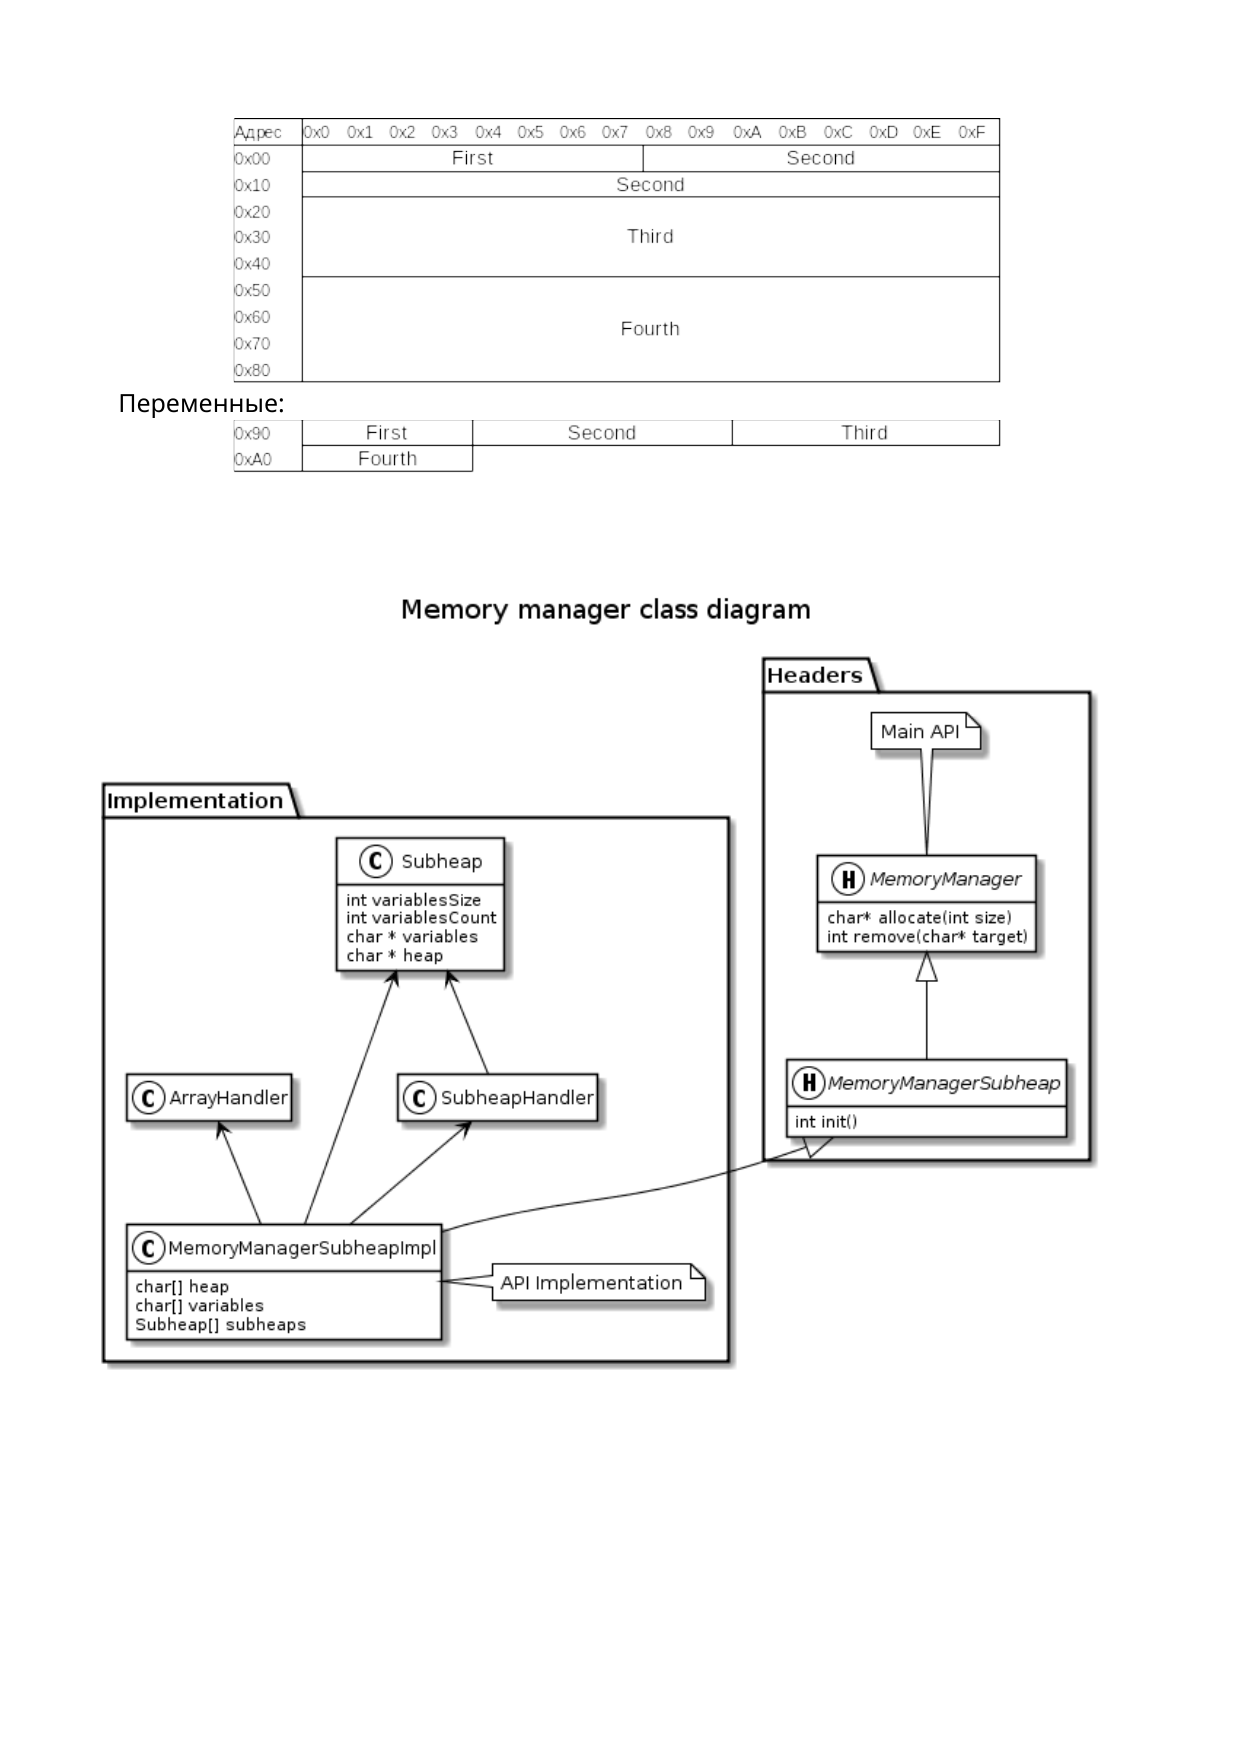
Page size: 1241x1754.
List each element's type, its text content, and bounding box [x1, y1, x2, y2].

text Переменные: [118, 118, 1122, 420]
picture [71, 595, 1139, 1399]
